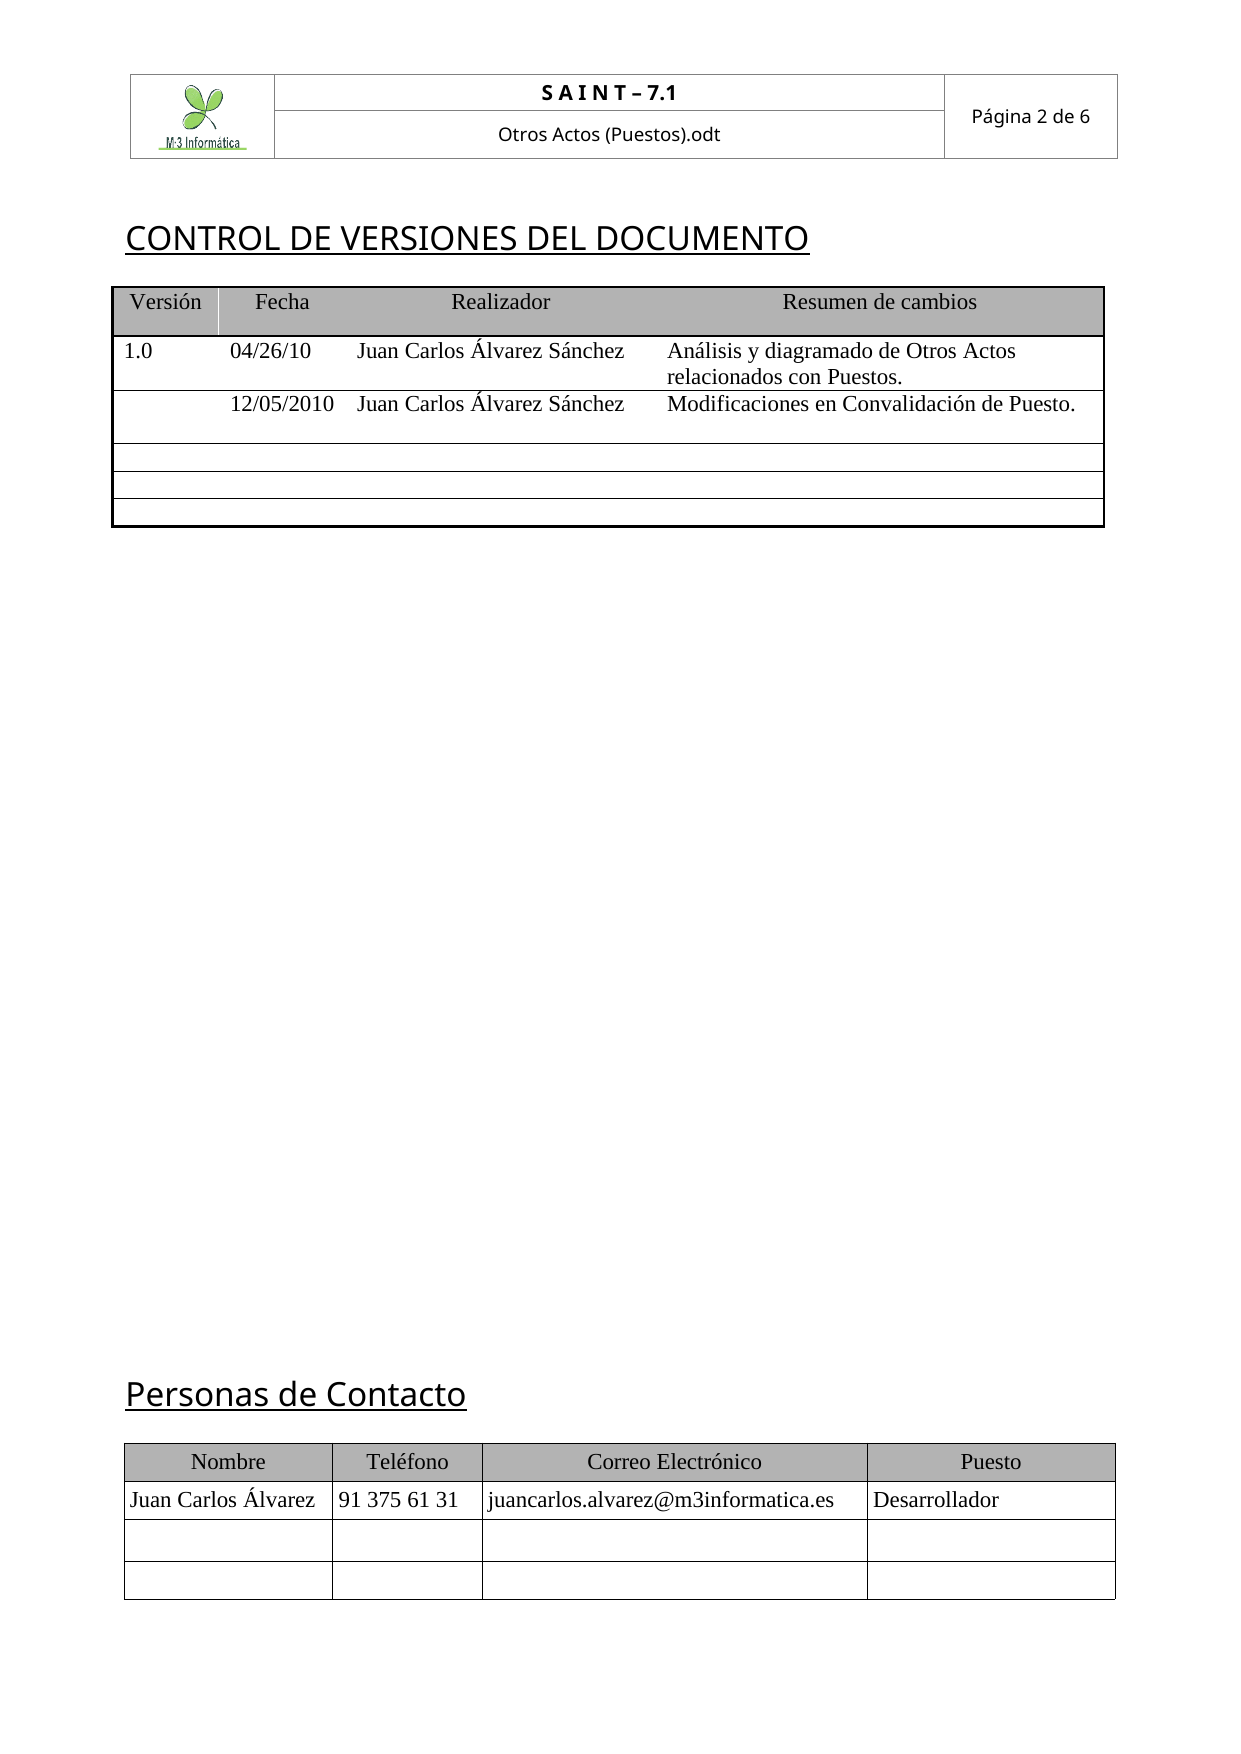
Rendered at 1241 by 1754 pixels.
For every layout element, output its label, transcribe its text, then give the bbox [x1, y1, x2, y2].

table_cell [219, 444, 346, 471]
table_cell [333, 1562, 482, 1599]
table_cell 1.0 [114, 337, 218, 389]
table_cell Juan Carlos Álvarez [125, 1482, 332, 1518]
table_cell [114, 499, 218, 525]
table_cell juancarlos.alvarez@m3informatica.es [483, 1482, 867, 1518]
table_header Teléfono [333, 1444, 482, 1481]
table_cell [114, 391, 218, 443]
table_cell Juan Carlos Álvarez Sánchez [346, 337, 656, 389]
table_cell [114, 444, 218, 471]
table_cell [114, 472, 218, 498]
table_cell [656, 472, 1103, 498]
table_cell [868, 1562, 1115, 1599]
picture [158, 83, 247, 150]
text CONTROL DE VERSIONES DEL DOCUMENTO [125, 214, 1115, 260]
table_cell [483, 1520, 867, 1561]
table_cell 12/05/2010 [219, 391, 346, 443]
table_cell 91 375 61 31 [333, 1482, 482, 1518]
table_header Puesto [868, 1444, 1115, 1481]
table_cell [125, 1520, 332, 1561]
table_cell Juan Carlos Álvarez Sánchez [346, 391, 656, 443]
table_cell Análisis y diagramado de Otros Actos relacionados con Puestos. [656, 337, 1103, 389]
table_cell [483, 1562, 867, 1599]
table_header Correo Electrónico [483, 1444, 867, 1481]
table_header Versión [114, 288, 218, 335]
table_cell [346, 499, 656, 525]
table_cell [333, 1520, 482, 1561]
table_header Realizador [346, 288, 656, 335]
table_header Nombre [125, 1444, 332, 1481]
table_cell [346, 444, 656, 471]
table_header Fecha [219, 288, 346, 335]
table_header Resumen de cambios [656, 288, 1103, 335]
table_cell [656, 499, 1103, 525]
table_cell [868, 1520, 1115, 1561]
table_cell [656, 444, 1103, 471]
table_cell [125, 1562, 332, 1599]
table_cell Desarrollador [868, 1482, 1115, 1518]
table_cell [346, 472, 656, 498]
table_cell [219, 499, 346, 525]
table_cell [219, 472, 346, 498]
table_cell 26/04/10 [219, 337, 346, 389]
table_cell Modificaciones en Convalidación de Puesto. [656, 391, 1103, 443]
text Personas de Contacto [125, 1371, 1115, 1416]
